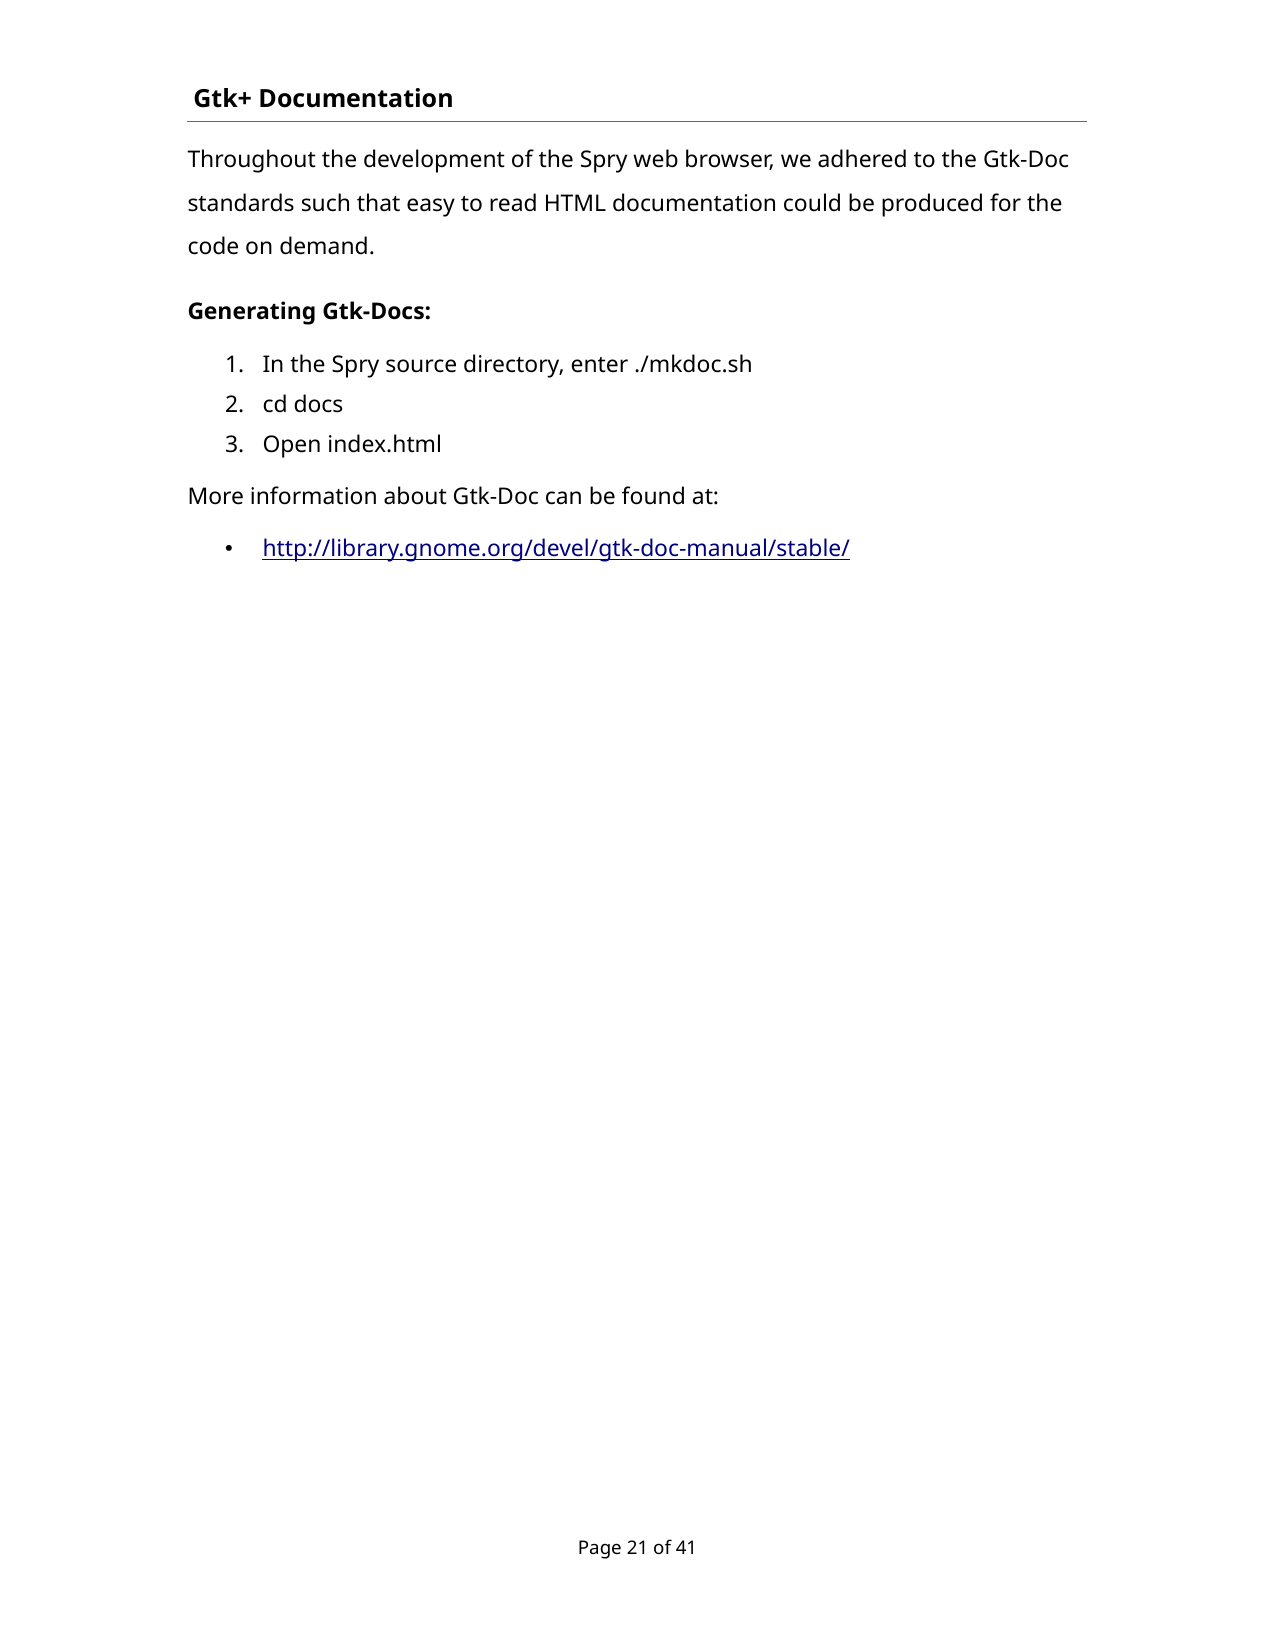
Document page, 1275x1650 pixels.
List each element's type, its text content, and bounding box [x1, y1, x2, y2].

text Throughout the development of the Spry web browser, we adhered to the Gtk-Doc standards such that easy to read HTML documentation could be produced for the code on demand. [187, 143, 1087, 262]
text Generating Gtk-Docs: [187, 295, 1087, 326]
list In the Spry source directory, enter ./mkdoc.sh [225, 347, 1087, 379]
text More information about Gtk-Doc can be found at: [187, 480, 1087, 511]
list cd docs [225, 388, 1087, 419]
subtitle Gtk+ Documentation [187, 75, 1087, 121]
list Open index.html [225, 428, 1087, 459]
list http://library.gnome.org/devel/gtk-doc-manual/stable/ [225, 532, 1087, 564]
